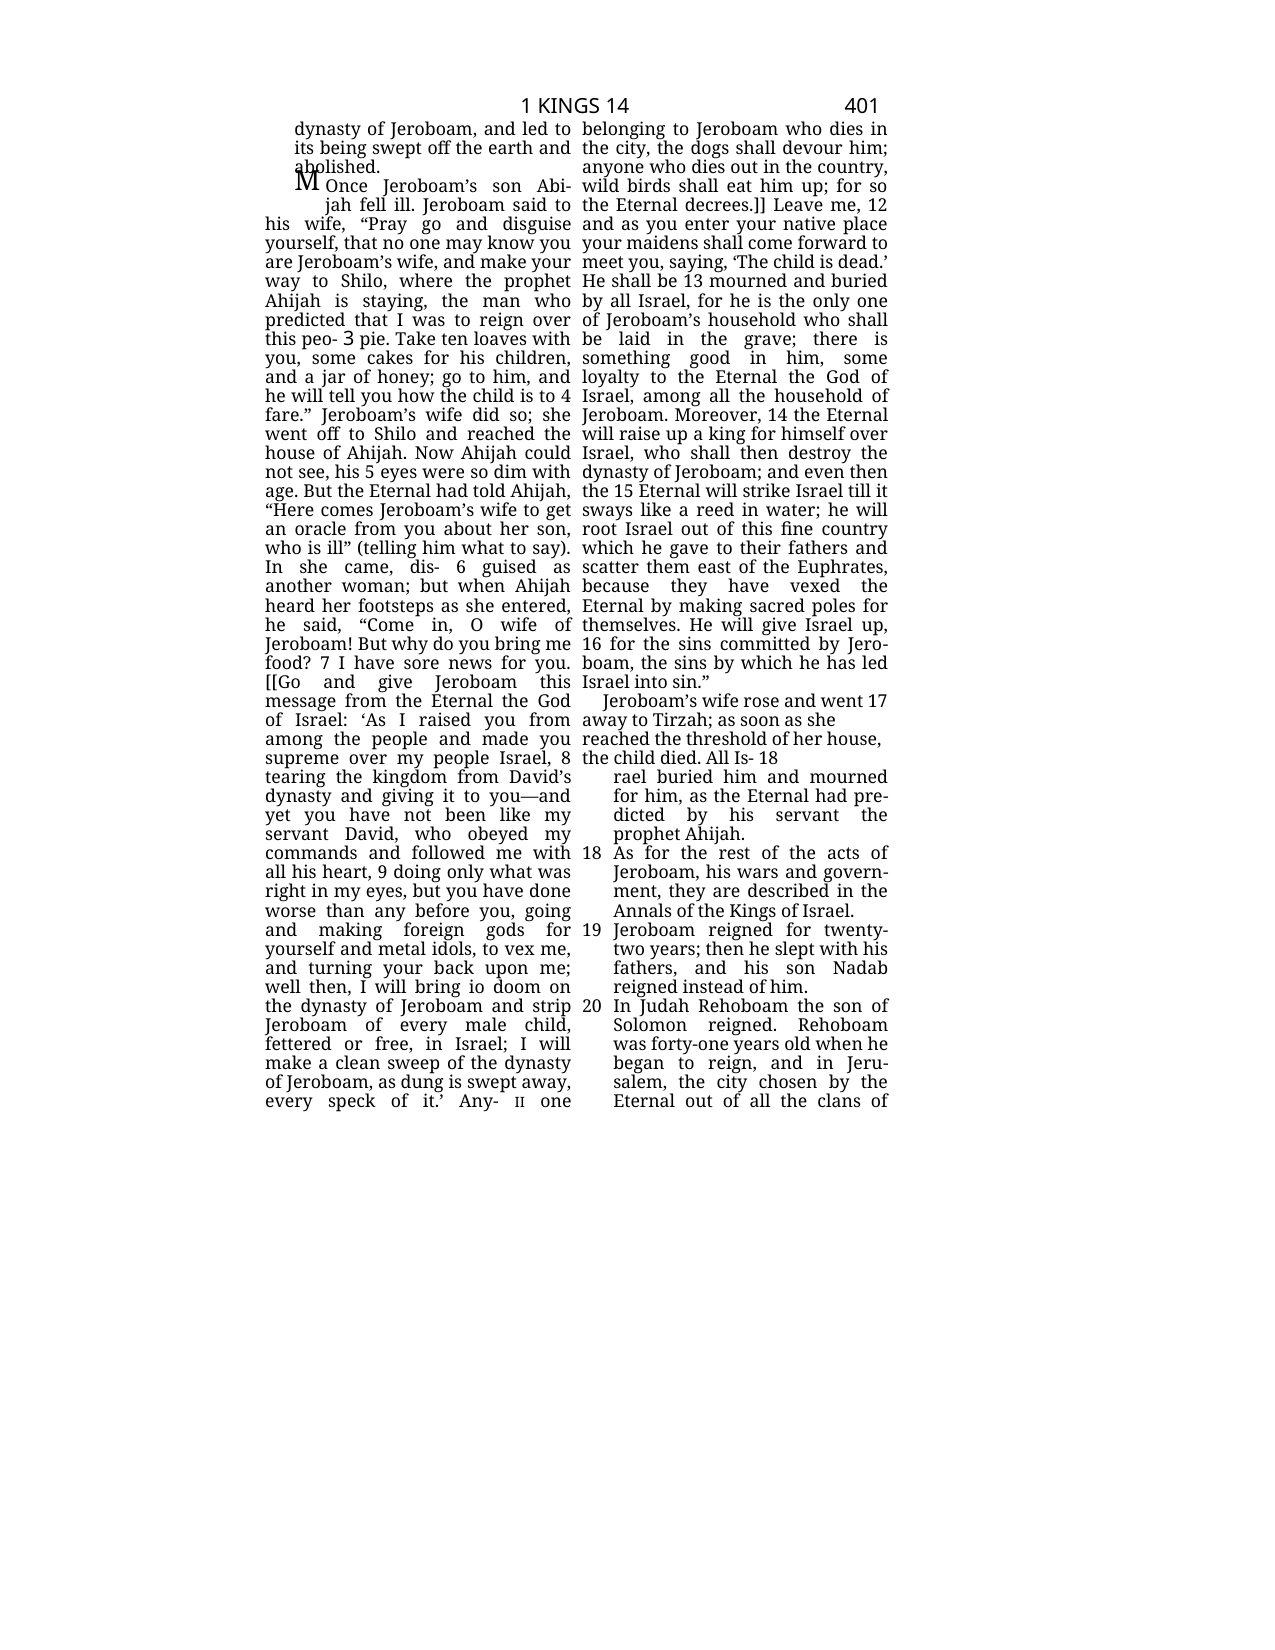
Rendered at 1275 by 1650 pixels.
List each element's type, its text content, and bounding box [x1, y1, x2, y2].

list Jeroboam reigned for twenty- two years; then he slept with his fathers, and his son Nadab reigned instead of him. [582, 921, 888, 997]
list As for the rest of the acts of Jeroboam, his wars and govern­ment, they are described in the Annals of the Kings of Israel. [582, 844, 888, 921]
text belonging to Jeroboam who dies in the city, the dogs shall devour him; anyone who dies out in the country, wild birds shall eat him up; for so the Eternal decrees.]] Leave me, 12 and as you enter your native place your maidens shall come forward to meet you, saying, ‘The child is dead.’ He shall be 13 mourned and buried by all Is­rael, for he is the only one of Jeroboam’s household who shall be laid in the grave; there is something good in him, some loyalty to the Eternal the God of Israel, among all the house­hold of Jeroboam. Moreover, 14 the Eternal will raise up a king for himself over Israel, who shall then destroy the dynasty of Jeroboam; and even then the 15 Eternal will strike Israel till it sways like a reed in water; he will root Israel out of this fine country which he gave to their fathers and scatter them east of the Euphrates, because they have vexed the Eternal by making sacred poles for them­selves. He will give Israel up, 16 for the sins committed by Jero­boam, the sins by which he has led Israel into sin.” [582, 120, 888, 692]
list dynasty of Jeroboam, and led to its being swept off the earth and abolished. [265, 120, 571, 177]
text MOnce Jeroboam’s son Abi- jah fell ill. Jeroboam said to his wife, “Pray go and dis­guise yourself, that no one may know you are Jeroboam’s wife, and make your way to Shilo, where the prophet Ahijah is staying, the man who predicted that I was to reign over this peo- 3 pie. Take ten loaves with you, some cakes for his children, and a jar of honey; go to him, and he will tell you how the child is to 4 fare.” Jeroboam’s wife did so; she went off to Shilo and reached the house of Ahijah. Now Ahijah could not see, his 5 eyes were so dim with age. But the Eternal had told Ahijah, “Here comes Jeroboam’s wife to get an oracle from you about her son, who is ill” (telling him what to say). In she came, dis- 6 guised as another woman; but when Ahijah heard her foot­steps as she entered, he said, “Come in, O wife of Jeroboam! But why do you bring me food? 7 I have sore news for you. [[Go and give Jeroboam this message from the Eternal the God of Israel: ‘As I raised you from among the people and made you supreme over my people Israel, 8 tearing the kingdom from Da­vid’s dynasty and giving it to you—and yet you have not been like my servant David, who obeyed my commands and fol­lowed me with all his heart, 9 doing only what was right in my eyes, but you have done worse than any before you, going and making foreign gods for yourself and metal idols, to vex me, and turning your back upon me; well then, I will bring io doom on the dynasty of Jero­boam and strip Jeroboam of every male child, fettered or free, in Israel; I will make a clean sweep of the dynasty of Jeroboam, as dung is swept away, every speck of it.’ Any- ii one [265, 177, 571, 1111]
list In Judah Rehoboam the son of Solomon reigned. Rehoboam was forty-one years old when he began to reign, and in Jeru­salem, the city chosen by the Eternal out of all the clans of [582, 997, 888, 1111]
text Jeroboam’s wife rose and went 17 away to Tirzah; as soon as she reached the threshold of her house, the child died. All Is- 18 [582, 692, 888, 768]
text rael buried him and mourned for him, as the Eternal had pre­dicted by his servant the prophet Ahijah. [613, 768, 888, 844]
